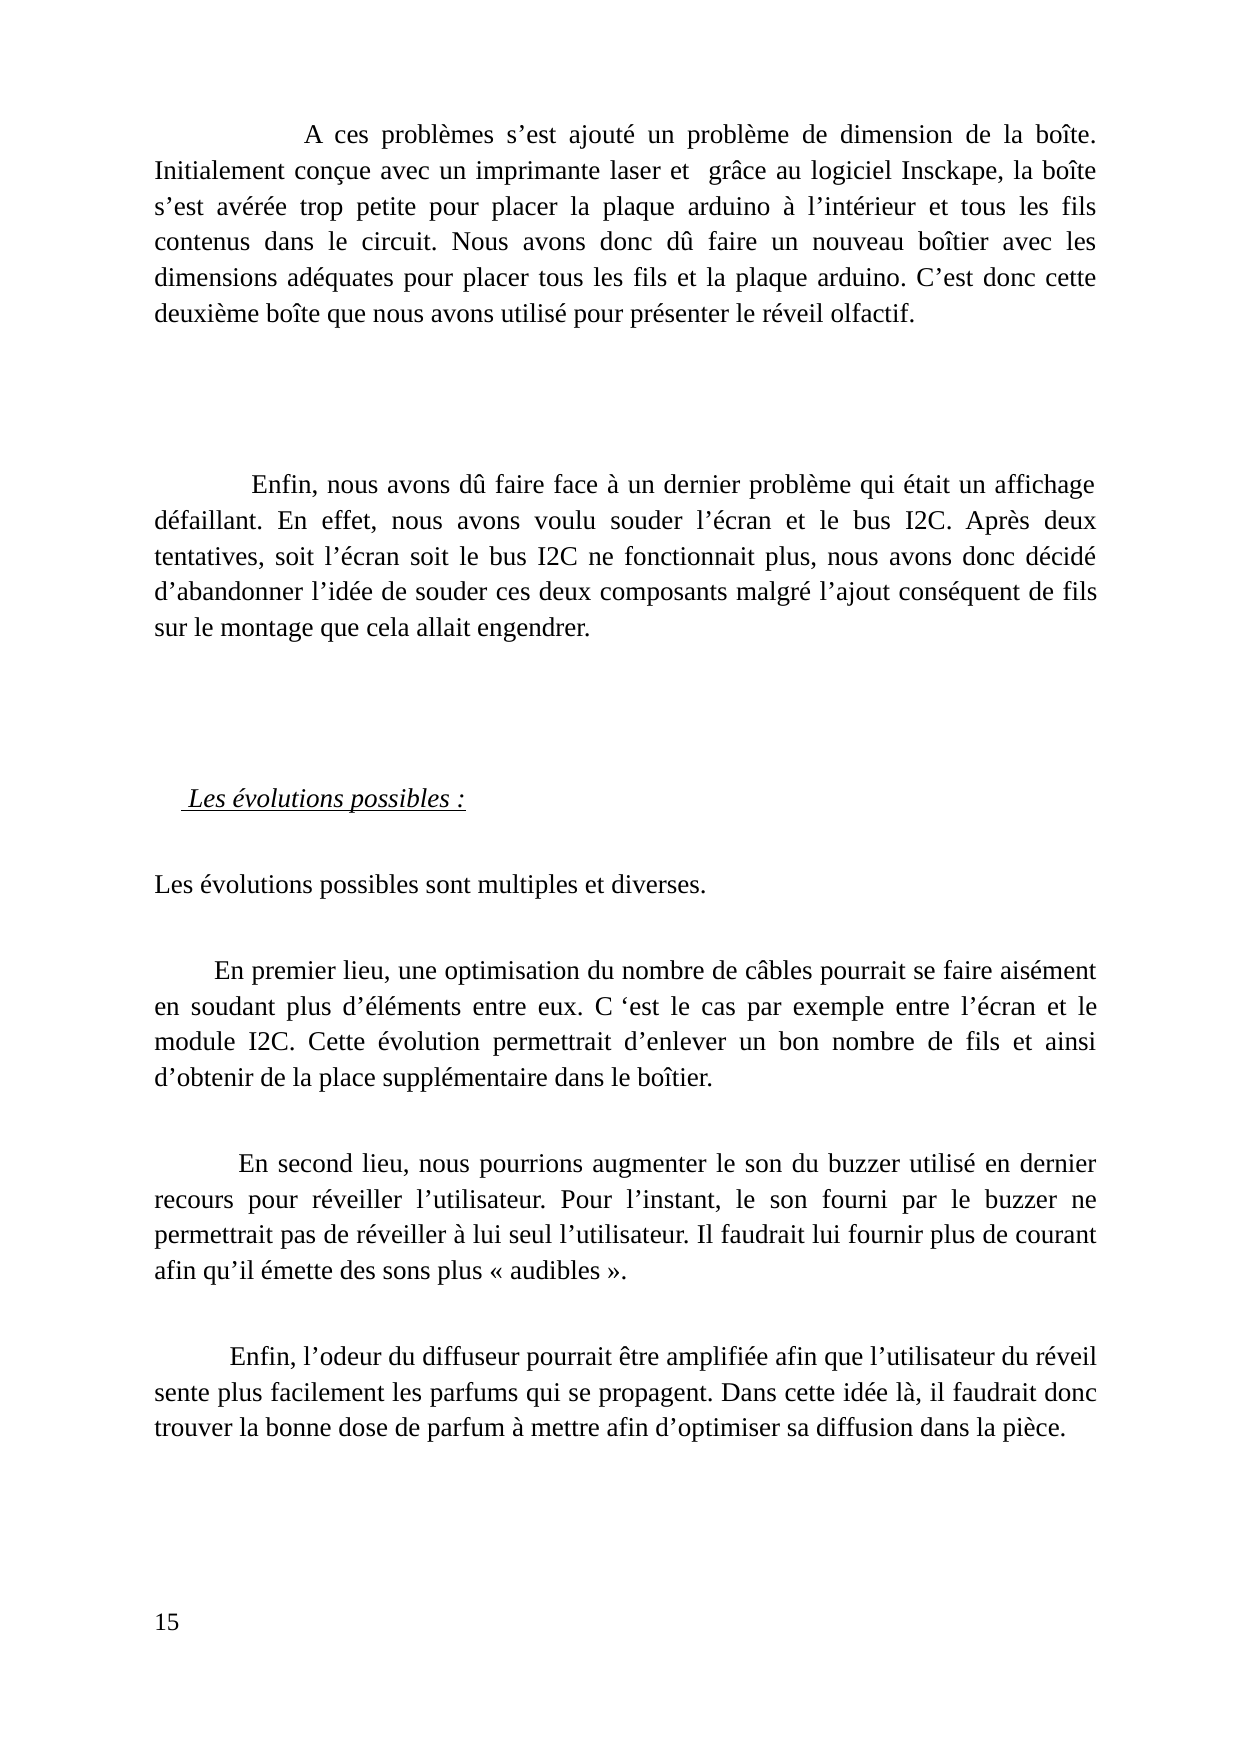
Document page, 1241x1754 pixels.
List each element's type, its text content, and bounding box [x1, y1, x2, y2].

text Enfin, nous avons dû faire face à un dernier problème qui était un affichage défaillant. En effet, nous avons voulu souder l’écran et le bus I2C. Après deux tentatives, soit l’écran soit le bus I2C ne fonctionnait plus, nous avons donc décidé d’abandonner l’idée de souder ces deux composants malgré l’ajout conséquent de fils sur le montage que cela allait engendrer. [154, 468, 1098, 642]
text En second lieu, nous pourrions augmenter le son du buzzer utilisé en dernier recours pour réveiller l’utilisateur. Pour l’instant, le son fourni par le buzzer ne permettrait pas de réveiller à lui seul l’utilisateur. Il faudrait lui fournir plus de courant afin qu’il émette des sons plus « audibles ». [154, 1147, 1098, 1285]
text Les évolutions possibles : [154, 783, 1098, 814]
text Les évolutions possibles sont multiples et diverses. [154, 868, 1098, 899]
text A ces problèmes s’est ajouté un problème de dimension de la boîte. Initialement conçue avec un imprimante laser et grâce au logiciel Insckape, la boîte s’est avérée trop petite pour placer la plaque arduino à l’intérieur et tous les fils contenus dans le circuit. Nous avons donc dû faire un nouveau boîtier avec les dimensions adéquates pour placer tous les fils et la plaque arduino. C’est donc cette deuxième boîte que nous avons utilisé pour présenter le réveil olfactif. [154, 118, 1098, 328]
text Enfin, l’odeur du diffuseur pourrait être amplifiée afin que l’utilisateur du réveil sente plus facilement les parfums qui se propagent. Dans cette idée là, il faudrait donc trouver la bonne dose de parfum à mettre afin d’optimiser sa diffusion dans la pièce. [154, 1340, 1098, 1442]
text En premier lieu, une optimisation du nombre de câbles pourrait se faire aisément en soudant plus d’éléments entre eux. C ‘est le cas par exemple entre l’écran et le module I2C. Cette évolution permettrait d’enlever un bon nombre de fils et ainsi d’obtenir de la place supplémentaire dans le boîtier. [154, 954, 1098, 1092]
